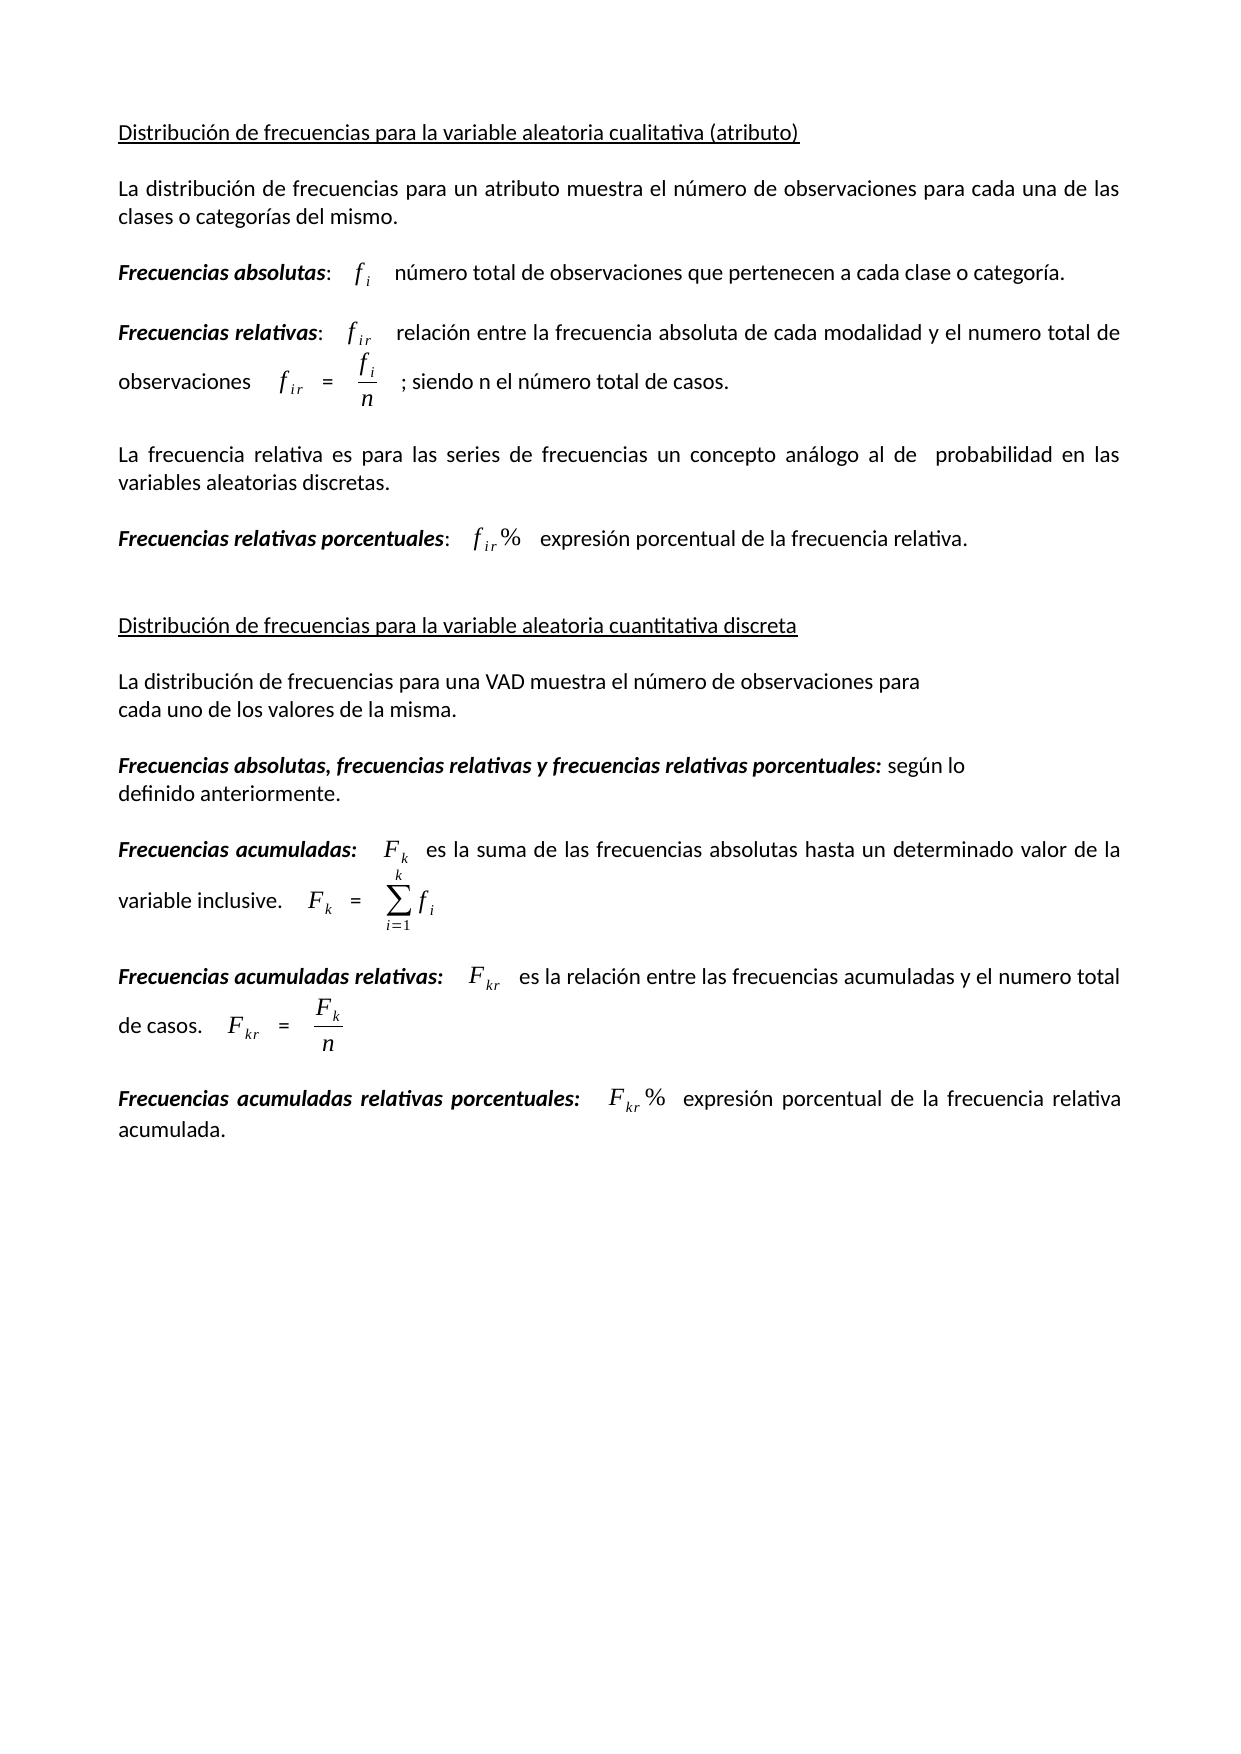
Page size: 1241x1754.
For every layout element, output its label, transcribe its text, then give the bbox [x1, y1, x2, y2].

text Frecuencias relativas porcentuales: expresión porcentual de la frecuencia relativa. [118, 524, 1122, 555]
text La distribución de frecuencias para un atributo muestra el número de observaciones para cada una de las clases o categorías del mismo. [118, 174, 1122, 230]
text cada uno de los valores de la misma. [118, 695, 1122, 723]
text La frecuencia relativa es para las series de frecuencias un concepto análogo al de probabilidad en las variables aleatorias discretas. [118, 440, 1122, 496]
text La distribución de frecuencias para una VAD muestra el número de observaciones para [118, 667, 1122, 695]
text Frecuencias acumuladas: es la suma de las frecuencias absolutas hasta un determinado valor de la variable inclusive. = [118, 835, 1122, 934]
text Frecuencias absolutas, frecuencias relativas y frecuencias relativas porcentuales: según lo [118, 751, 1122, 779]
text definido anteriormente. [118, 779, 1122, 807]
text Distribución de frecuencias para la variable aleatoria cuantitativa discreta [118, 611, 1122, 639]
text Frecuencias acumuladas relativas porcentuales: expresión porcentual de la frecuencia relativa acumulada. [118, 1084, 1122, 1143]
text Frecuencias absolutas: número total de observaciones que pertenecen a cada clase o categoría. [118, 258, 1122, 289]
text Frecuencias acumuladas relativas: es la relación entre las frecuencias acumuladas y el numero total de casos. = [118, 962, 1122, 1056]
text Frecuencias relativas: relación entre la frecuencia absoluta de cada modalidad y el numero total de observaciones = ; siendo n el número total de casos. [118, 318, 1122, 412]
text Distribución de frecuencias para la variable aleatoria cualitativa (atributo) [118, 118, 1122, 146]
